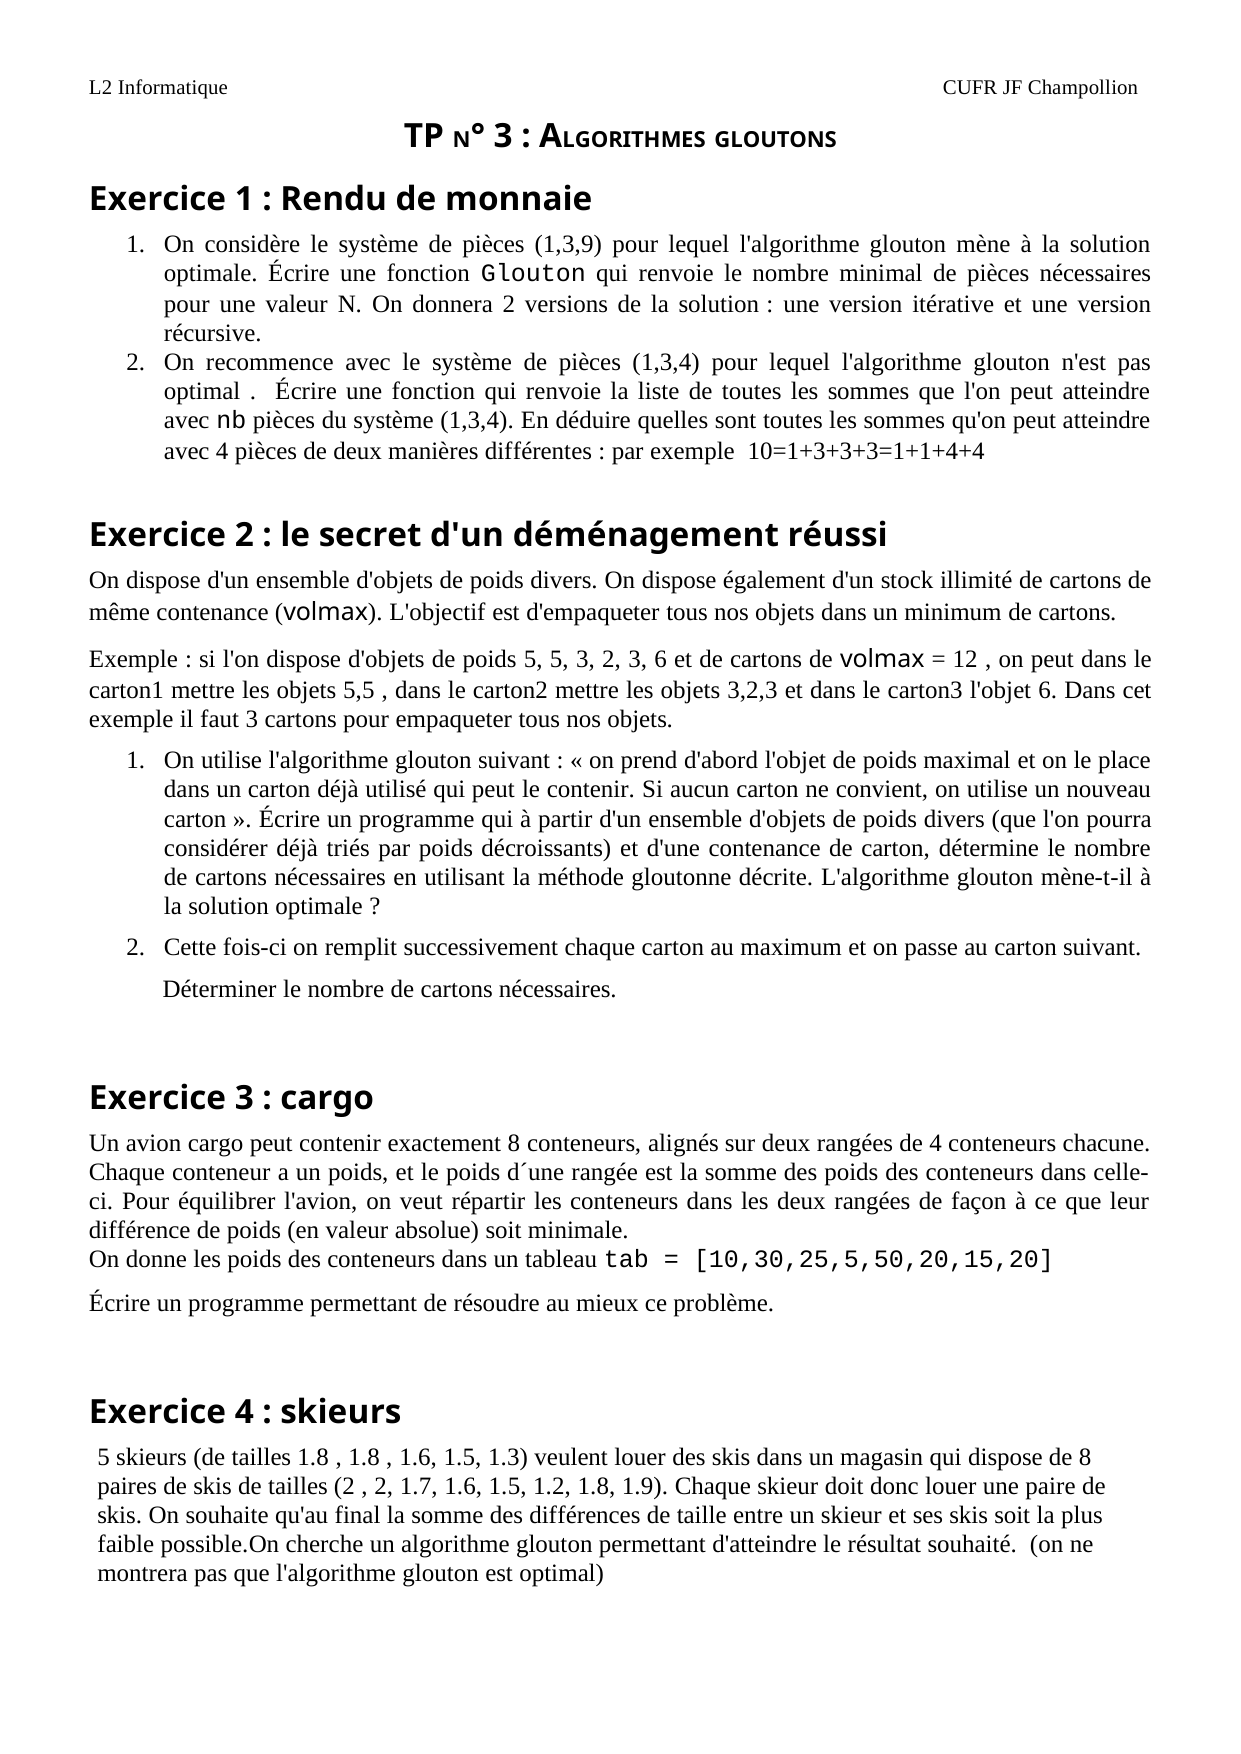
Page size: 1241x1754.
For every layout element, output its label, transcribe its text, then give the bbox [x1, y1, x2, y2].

subtitle Exercice 4 : skieurs [89, 1387, 1151, 1433]
text Exemple : si l'on dispose d'objets de poids 5, 5, 3, 2, 3, 6 et de cartons de volmax = 12 , on peut dans le carton1 mettre les objets 5,5 , dans le carton2 mettre les objets 3,2,3 et dans le carton3 l'objet 6. Dans cet exemple il faut 3 cartons pour empaqueter tous nos objets. [89, 641, 1151, 733]
text On dispose d'un ensemble d'objets de poids divers. On dispose également d'un stock illimité de cartons de même contenance (volmax). L'objectif est d'empaqueter tous nos objets dans un minimum de cartons. [89, 565, 1151, 628]
list On recommence avec le système de pièces (1,3,4) pour lequel l'algorithme glouton n'est pas optimal . Écrire une fonction qui renvoie la liste de toutes les sommes que l'on peut atteindre avec nb pièces du système (1,3,4). En déduire quelles sont toutes les sommes qu'on peut atteindre avec 4 pièces de deux manières différentes : par exemple 10=1+3+3+3=1+1+4+4 [126, 347, 1151, 465]
title TP n° 3 : Algorithmes gloutons [89, 112, 1151, 158]
text Écrire un programme permettant de résoudre au mieux ce problème. [89, 1288, 1151, 1317]
text On donne les poids des conteneurs dans un tableau tab = [10,30,25,5,50,20,15,20] [89, 1244, 1151, 1275]
list On utilise l'algorithme glouton suivant : « on prend d'abord l'objet de poids maximal et on le place dans un carton déjà utilisé qui peut le contenir. Si aucun carton ne convient, on utilise un nouveau carton ». Écrire un programme qui à partir d'un ensemble d'objets de poids divers (que l'on pourra considérer déjà triés par poids décroissants) et d'une contenance de carton, détermine le nombre de cartons nécessaires en utilisant la méthode gloutonne décrite. L'algorithme glouton mène-t-il à la solution optimale ? [126, 745, 1151, 920]
text Un avion cargo peut contenir exactement 8 conteneurs, alignés sur deux rangées de 4 conteneurs chacune. Chaque conteneur a un poids, et le poids d´une rangée est la somme des poids des conteneurs dans celle-ci. Pour équilibrer l'avion, on veut répartir les conteneurs dans les deux rangées de façon à ce que leur différence de poids (en valeur absolue) soit minimale. [89, 1128, 1151, 1244]
subtitle Exercice 2 : le secret d'un déménagement réussi [89, 511, 1151, 557]
subtitle Exercice 1 : Rendu de monnaie [89, 174, 1151, 220]
subtitle Exercice 3 : cargo [89, 1073, 1151, 1119]
text Déterminer le nombre de cartons nécessaires. [89, 974, 1151, 1003]
text 5 skieurs (de tailles 1.8 , 1.8 , 1.6, 1.5, 1.3) veulent louer des skis dans un magasin qui dispose de 8 paires de skis de tailles (2 , 2, 1.7, 1.6, 1.5, 1.2, 1.8, 1.9). Chaque skieur doit donc louer une paire de skis. On souhaite qu'au final la somme des différences de taille entre un skieur et ses skis soit la plus faible possible.On cherche un algorithme glouton permettant d'atteindre le résultat souhaité. (on ne montrera pas que l'algorithme glouton est optimal) [97, 1442, 1151, 1587]
list Cette fois-ci on remplit successivement chaque carton au maximum et on passe au carton suivant. [126, 932, 1151, 961]
list On considère le système de pièces (1,3,9) pour lequel l'algorithme glouton mène à la solution optimale. Écrire une fonction Glouton qui renvoie le nombre minimal de pièces nécessaires pour une valeur N. On donnera 2 versions de la solution : une version itérative et une version récursive. [126, 229, 1151, 347]
